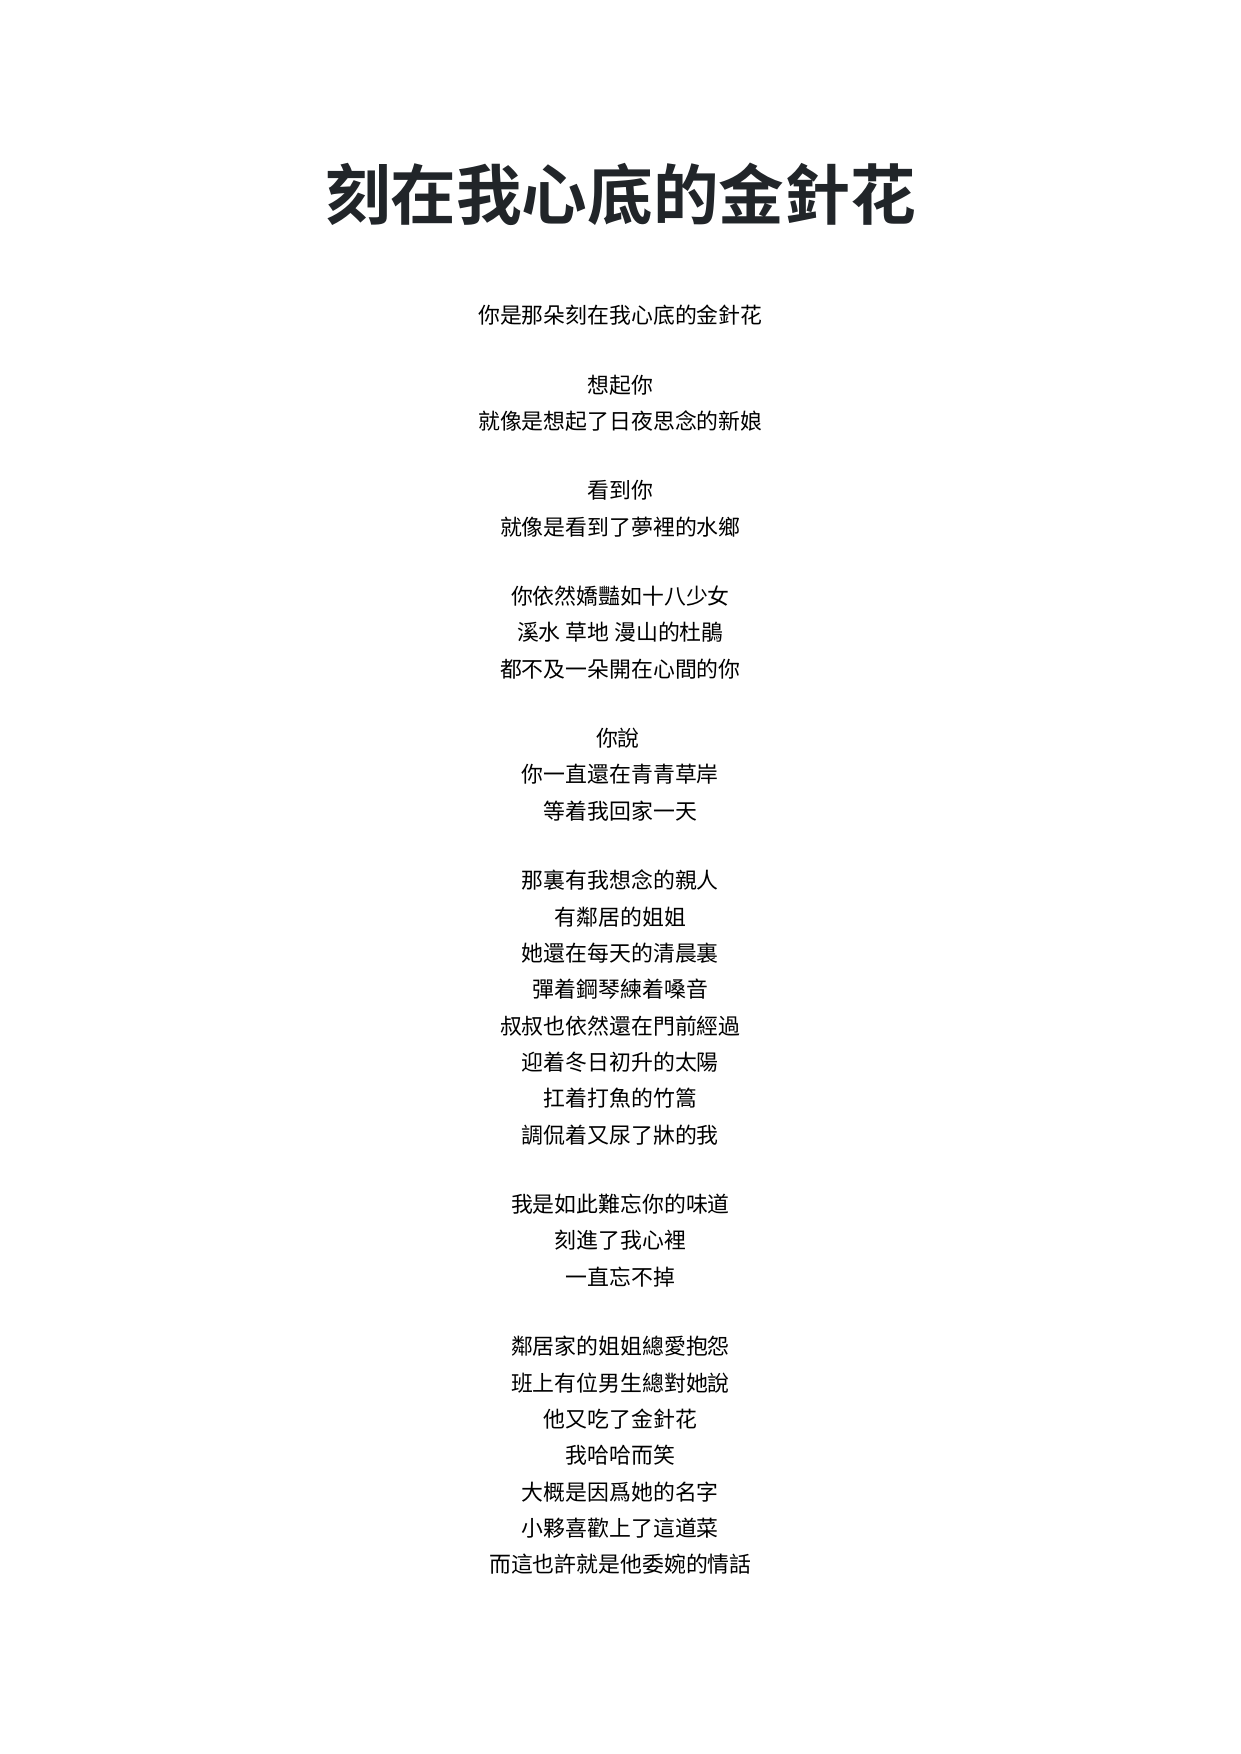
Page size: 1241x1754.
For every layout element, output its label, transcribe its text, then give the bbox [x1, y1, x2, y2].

text 班上有位男生總對她說 [118, 1366, 1122, 1397]
text 叔叔也依然還在門前經過 [118, 1009, 1122, 1040]
text 就像是看到了夢裡的水鄉 [118, 510, 1122, 541]
text 小夥喜歡上了這道菜 [118, 1511, 1122, 1543]
text 他又吃了金針花 [118, 1402, 1122, 1433]
text 就像是想起了日夜思念的新娘 [118, 404, 1122, 436]
text 我是如此難忘你的味道 [118, 1187, 1122, 1219]
text 你一直還在青青草岸 [118, 757, 1122, 789]
text 她還在每天的清晨裏 [118, 936, 1122, 968]
subtitle 刻在我心底的金針花 [118, 143, 1122, 238]
text 你是那朵刻在我心底的金針花 [118, 298, 1122, 330]
text 調侃着又尿了牀的我 [118, 1118, 1122, 1149]
text 有鄰居的姐姐 [118, 899, 1122, 931]
text 你說 [118, 721, 1122, 753]
text 溪水 草地 漫山的杜鵑 [118, 615, 1122, 647]
text 你依然嬌豔如十八少女 [118, 579, 1122, 611]
text 一直忘不掉 [118, 1260, 1122, 1291]
text 大概是因爲她的名字 [118, 1474, 1122, 1506]
text 而這也許就是他委婉的情話 [118, 1547, 1122, 1579]
text 都不及一朵開在心間的你 [118, 652, 1122, 683]
text 鄰居家的姐姐總愛抱怨 [118, 1329, 1122, 1361]
text 我哈哈而笑 [118, 1438, 1122, 1470]
text 想起你 [118, 368, 1122, 399]
text 扛着打魚的竹篙 [118, 1081, 1122, 1113]
text 那裏有我想念的親人 [118, 863, 1122, 895]
text 迎着冬日初升的太陽 [118, 1045, 1122, 1077]
text 看到你 [118, 473, 1122, 505]
text 刻進了我心裡 [118, 1223, 1122, 1255]
text 彈着鋼琴練着嗓音 [118, 972, 1122, 1004]
text 等着我回家一天 [118, 794, 1122, 826]
